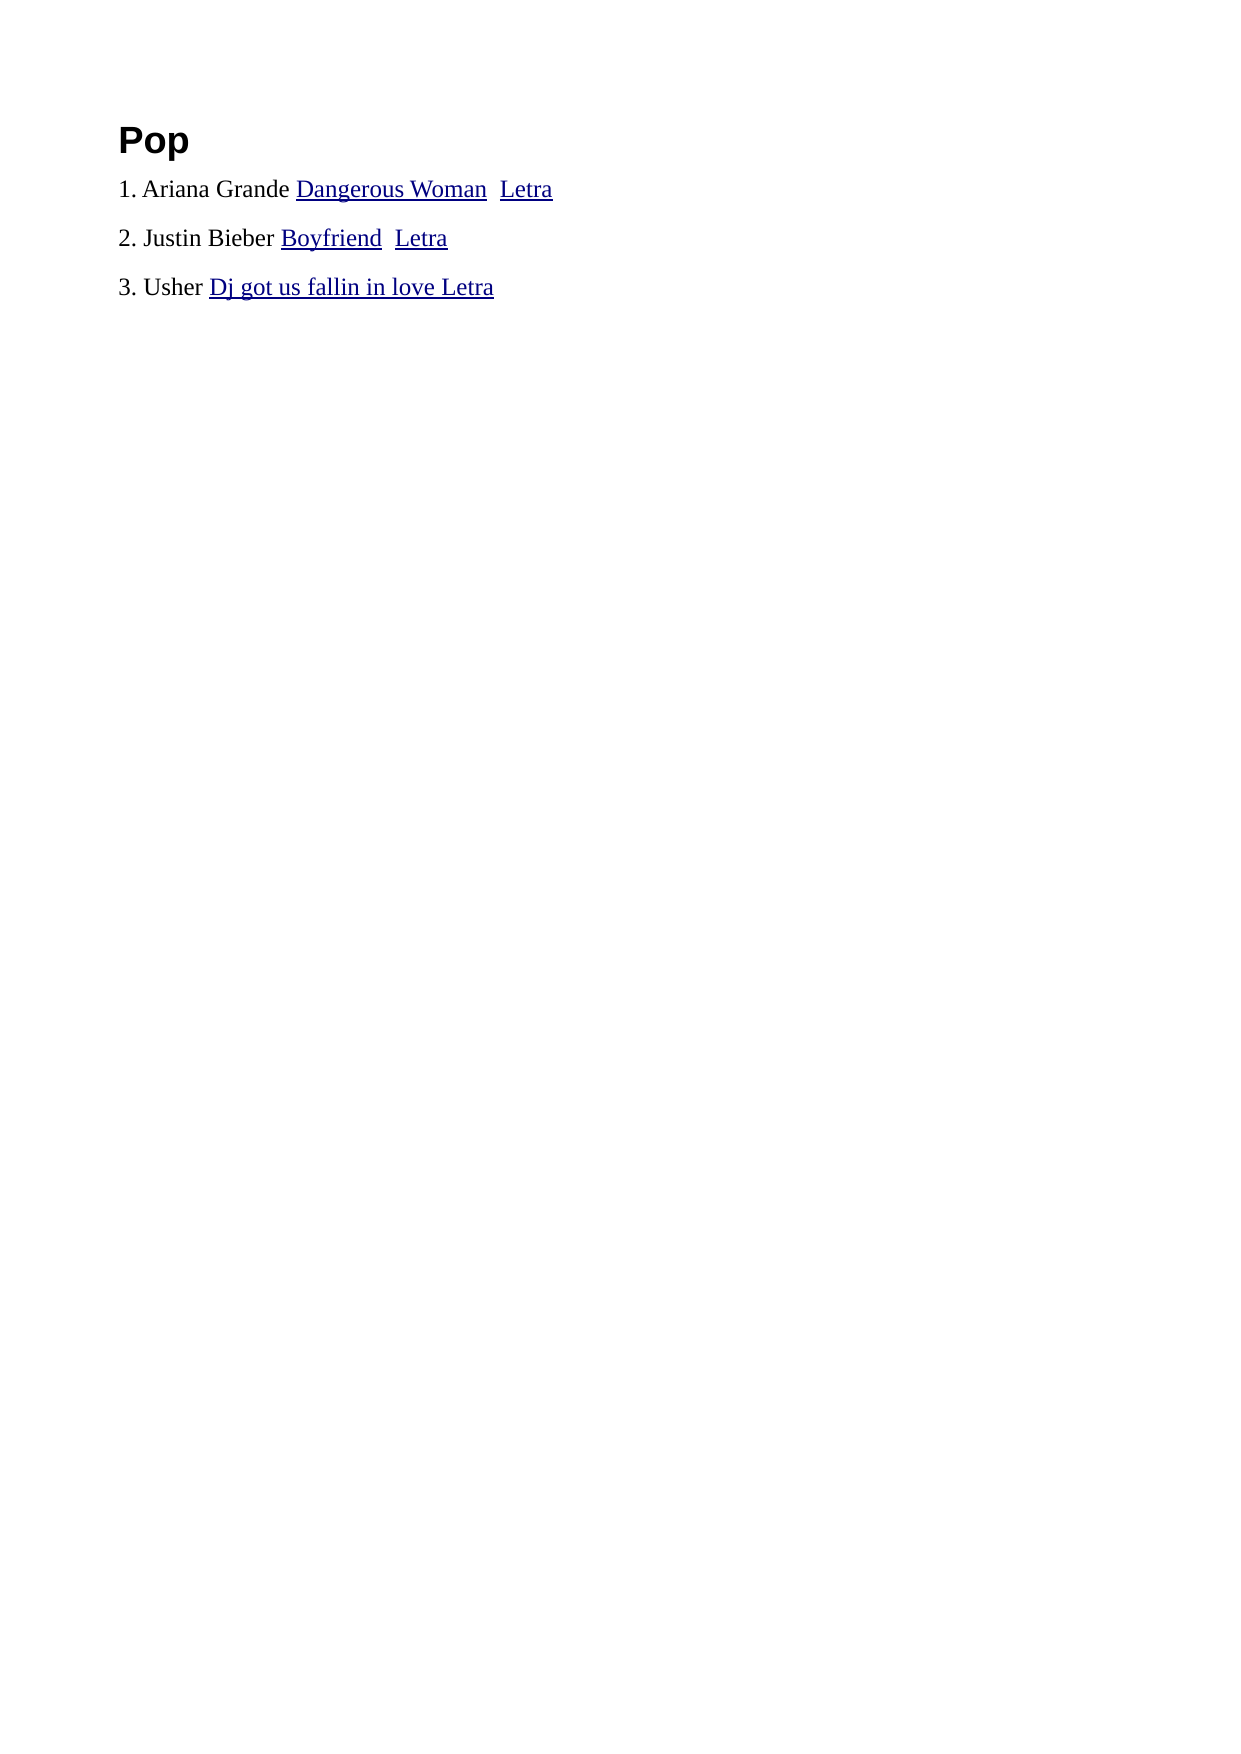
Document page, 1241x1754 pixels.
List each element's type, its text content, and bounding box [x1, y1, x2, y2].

text 1. Ariana Grande Dangerous Woman Letra [118, 174, 1122, 203]
text 2. Justin Bieber Boyfriend Letra [118, 223, 1122, 252]
text 3. Usher Dj got us fallin in love Letra [118, 272, 1122, 301]
subtitle Pop [118, 118, 1122, 162]
